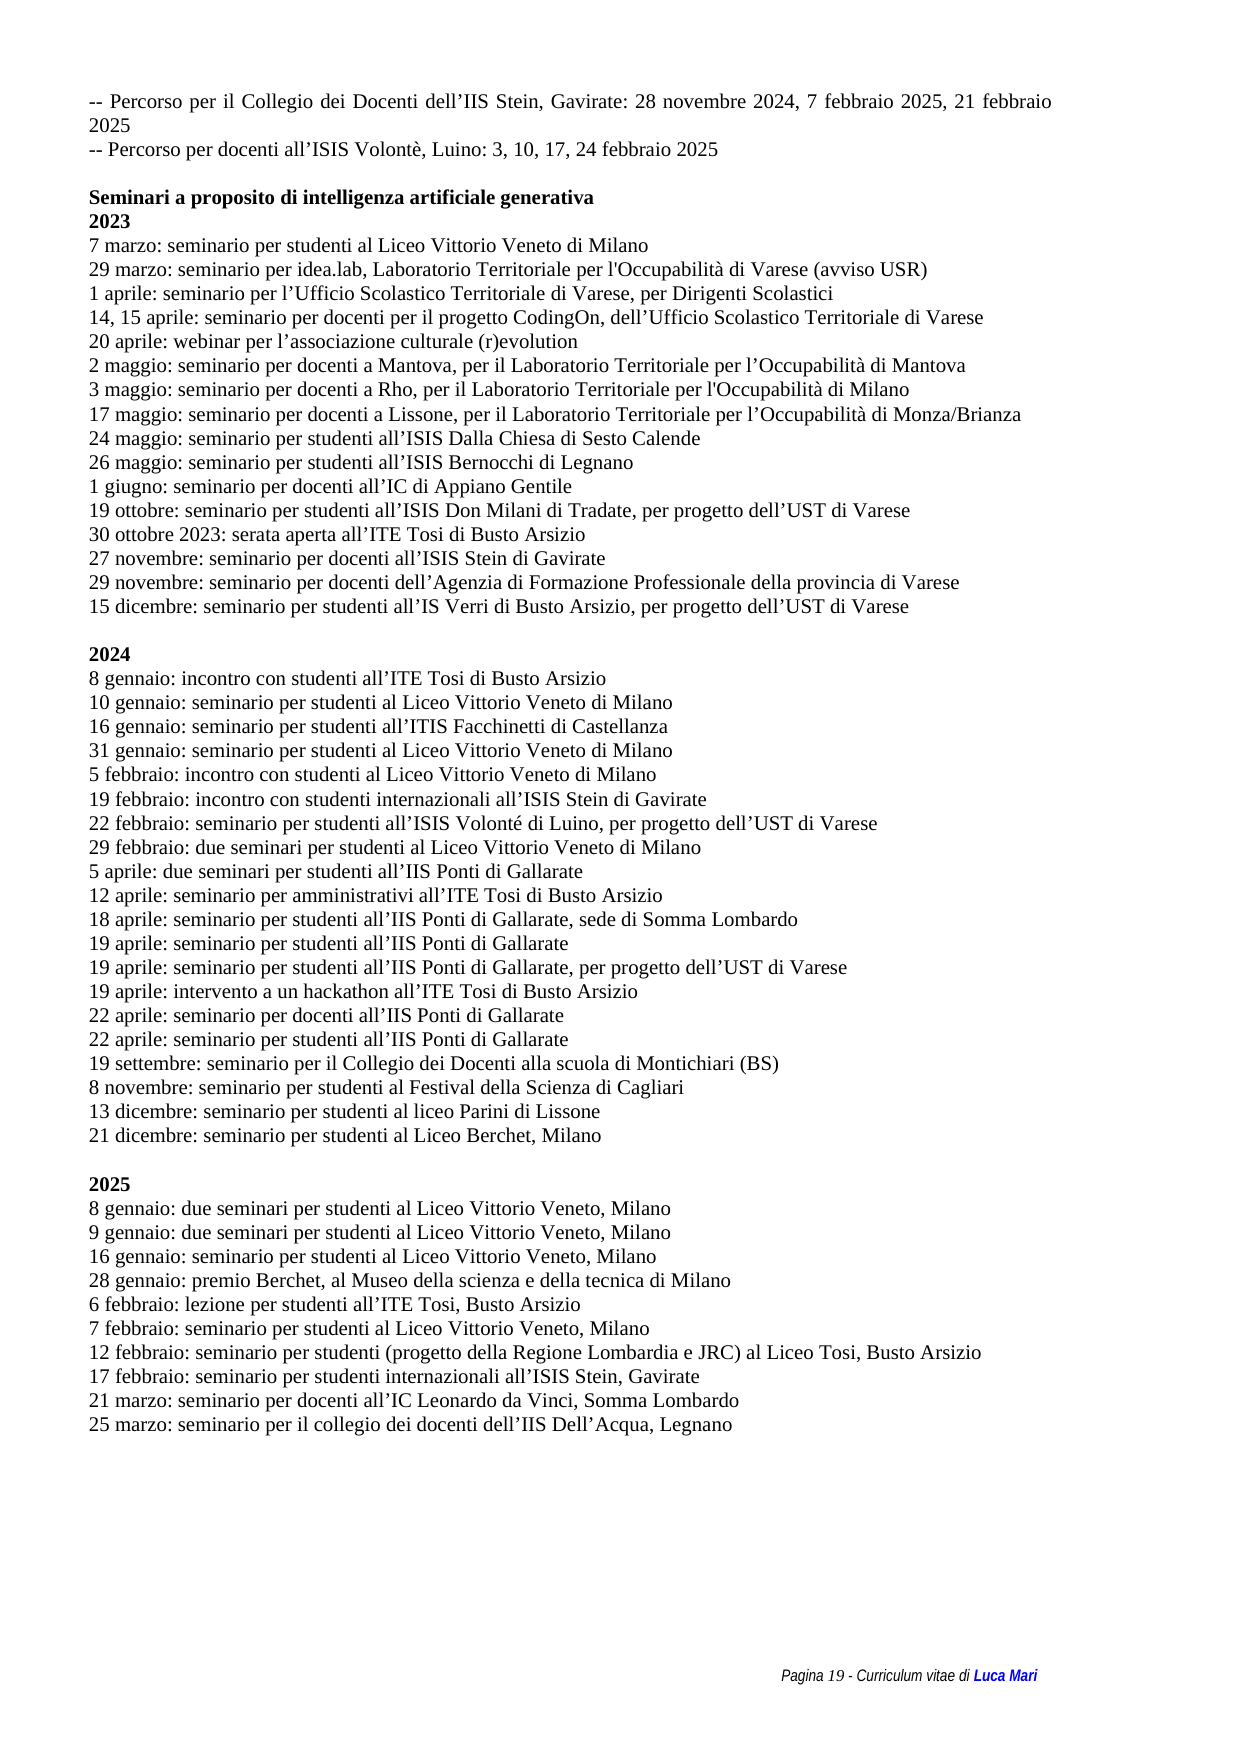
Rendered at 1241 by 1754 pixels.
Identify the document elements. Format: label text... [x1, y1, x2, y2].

text 13 dicembre: seminario per studenti al liceo Parini di Lissone [89, 1099, 1053, 1123]
text 1 giugno: seminario per docenti all’IC di Appiano Gentile [89, 474, 1053, 498]
text 7 marzo: seminario per studenti al Liceo Vittorio Veneto di Milano [89, 233, 1053, 257]
text 6 febbraio: lezione per studenti all’ITE Tosi, Busto Arsizio [89, 1292, 1053, 1316]
text 30 ottobre 2023: serata aperta all’ITE Tosi di Busto Arsizio [89, 522, 1053, 546]
text 17 febbraio: seminario per studenti internazionali all’ISIS Stein, Gavirate [89, 1364, 1053, 1388]
text 19 settembre: seminario per il Collegio dei Docenti alla scuola di Montichiari (BS) [89, 1051, 1053, 1075]
text 5 febbraio: incontro con studenti al Liceo Vittorio Veneto di Milano [89, 762, 1053, 786]
text 2024 [89, 642, 1053, 666]
text 8 gennaio: due seminari per studenti al Liceo Vittorio Veneto, Milano [89, 1196, 1053, 1219]
text 10 gennaio: seminario per studenti al Liceo Vittorio Veneto di Milano [89, 690, 1053, 714]
text 22 aprile: seminario per studenti all’IIS Ponti di Gallarate [89, 1027, 1053, 1051]
text 25 marzo: seminario per il collegio dei docenti dell’IIS Dell’Acqua, Legnano [89, 1412, 1053, 1436]
text 19 aprile: seminario per studenti all’IIS Ponti di Gallarate [89, 931, 1053, 955]
text 31 gennaio: seminario per studenti al Liceo Vittorio Veneto di Milano [89, 738, 1053, 762]
text 16 gennaio: seminario per studenti al Liceo Vittorio Veneto, Milano [89, 1244, 1053, 1268]
text 21 dicembre: seminario per studenti al Liceo Berchet, Milano [89, 1123, 1053, 1147]
text 9 gennaio: due seminari per studenti al Liceo Vittorio Veneto, Milano [89, 1219, 1053, 1244]
text 18 aprile: seminario per studenti all’IIS Ponti di Gallarate, sede di Somma Lombardo [89, 907, 1053, 931]
text 7 febbraio: seminario per studenti al Liceo Vittorio Veneto, Milano [89, 1316, 1053, 1340]
text -- Percorso per il Collegio dei Docenti dell’IIS Stein, Gavirate: 28 novembre 2024, 7 febbraio 2025, 21 febbraio 2025 [89, 89, 1053, 137]
text 20 aprile: webinar per l’associazione culturale (r)evolution [89, 329, 1053, 353]
text 19 aprile: seminario per studenti all’IIS Ponti di Gallarate, per progetto dell’UST di Varese [89, 955, 1053, 979]
text 29 marzo: seminario per idea.lab, Laboratorio Territoriale per l'Occupabilità di Varese (avviso USR) [89, 257, 1053, 281]
text 27 novembre: seminario per docenti all’ISIS Stein di Gavirate [89, 546, 1053, 570]
text 19 aprile: intervento a un hackathon all’ITE Tosi di Busto Arsizio [89, 979, 1053, 1003]
text 22 febbraio: seminario per studenti all’ISIS Volonté di Luino, per progetto dell’UST di Varese [89, 811, 1053, 834]
text 2025 [89, 1171, 1053, 1196]
text 22 aprile: seminario per docenti all’IIS Ponti di Gallarate [89, 1003, 1053, 1027]
text 21 marzo: seminario per docenti all’IC Leonardo da Vinci, Somma Lombardo [89, 1388, 1053, 1412]
text 14, 15 aprile: seminario per docenti per il progetto CodingOn, dell’Ufficio Scolastico Territoriale di Varese [89, 305, 1053, 329]
text 29 novembre: seminario per docenti dell’Agenzia di Formazione Professionale della provincia di Varese [89, 570, 1053, 594]
text 3 maggio: seminario per docenti a Rho, per il Laboratorio Territoriale per l'Occupabilità di Milano [89, 377, 1053, 401]
text 17 maggio: seminario per docenti a Lissone, per il Laboratorio Territoriale per l’Occupabilità di Monza/Brianza [89, 401, 1053, 426]
text 5 aprile: due seminari per studenti all’IIS Ponti di Gallarate [89, 859, 1053, 883]
text 8 gennaio: incontro con studenti all’ITE Tosi di Busto Arsizio [89, 666, 1053, 690]
text 12 febbraio: seminario per studenti (progetto della Regione Lombardia e JRC) al Liceo Tosi, Busto Arsizio [89, 1340, 1053, 1364]
text 15 dicembre: seminario per studenti all’IS Verri di Busto Arsizio, per progetto dell’UST di Varese [89, 594, 1053, 618]
text 29 febbraio: due seminari per studenti al Liceo Vittorio Veneto di Milano [89, 834, 1053, 859]
text -- Percorso per docenti all’ISIS Volontè, Luino: 3, 10, 17, 24 febbraio 2025 [89, 137, 1053, 161]
text Seminari a proposito di intelligenza artificiale generativa [89, 185, 1053, 209]
text 24 maggio: seminario per studenti all’ISIS Dalla Chiesa di Sesto Calende [89, 426, 1053, 449]
text 2023 [89, 209, 1053, 233]
text 8 novembre: seminario per studenti al Festival della Scienza di Cagliari [89, 1075, 1053, 1099]
text 19 ottobre: seminario per studenti all’ISIS Don Milani di Tradate, per progetto dell’UST di Varese [89, 498, 1053, 522]
text 19 febbraio: incontro con studenti internazionali all’ISIS Stein di Gavirate [89, 786, 1053, 811]
text 1 aprile: seminario per l’Ufficio Scolastico Territoriale di Varese, per Dirigenti Scolastici [89, 281, 1053, 305]
text 16 gennaio: seminario per studenti all’ITIS Facchinetti di Castellanza [89, 714, 1053, 738]
text 26 maggio: seminario per studenti all’ISIS Bernocchi di Legnano [89, 449, 1053, 474]
text 2 maggio: seminario per docenti a Mantova, per il Laboratorio Territoriale per l’Occupabilità di Mantova [89, 353, 1053, 377]
text 12 aprile: seminario per amministrativi all’ITE Tosi di Busto Arsizio [89, 883, 1053, 907]
text 28 gennaio: premio Berchet, al Museo della scienza e della tecnica di Milano [89, 1268, 1053, 1292]
